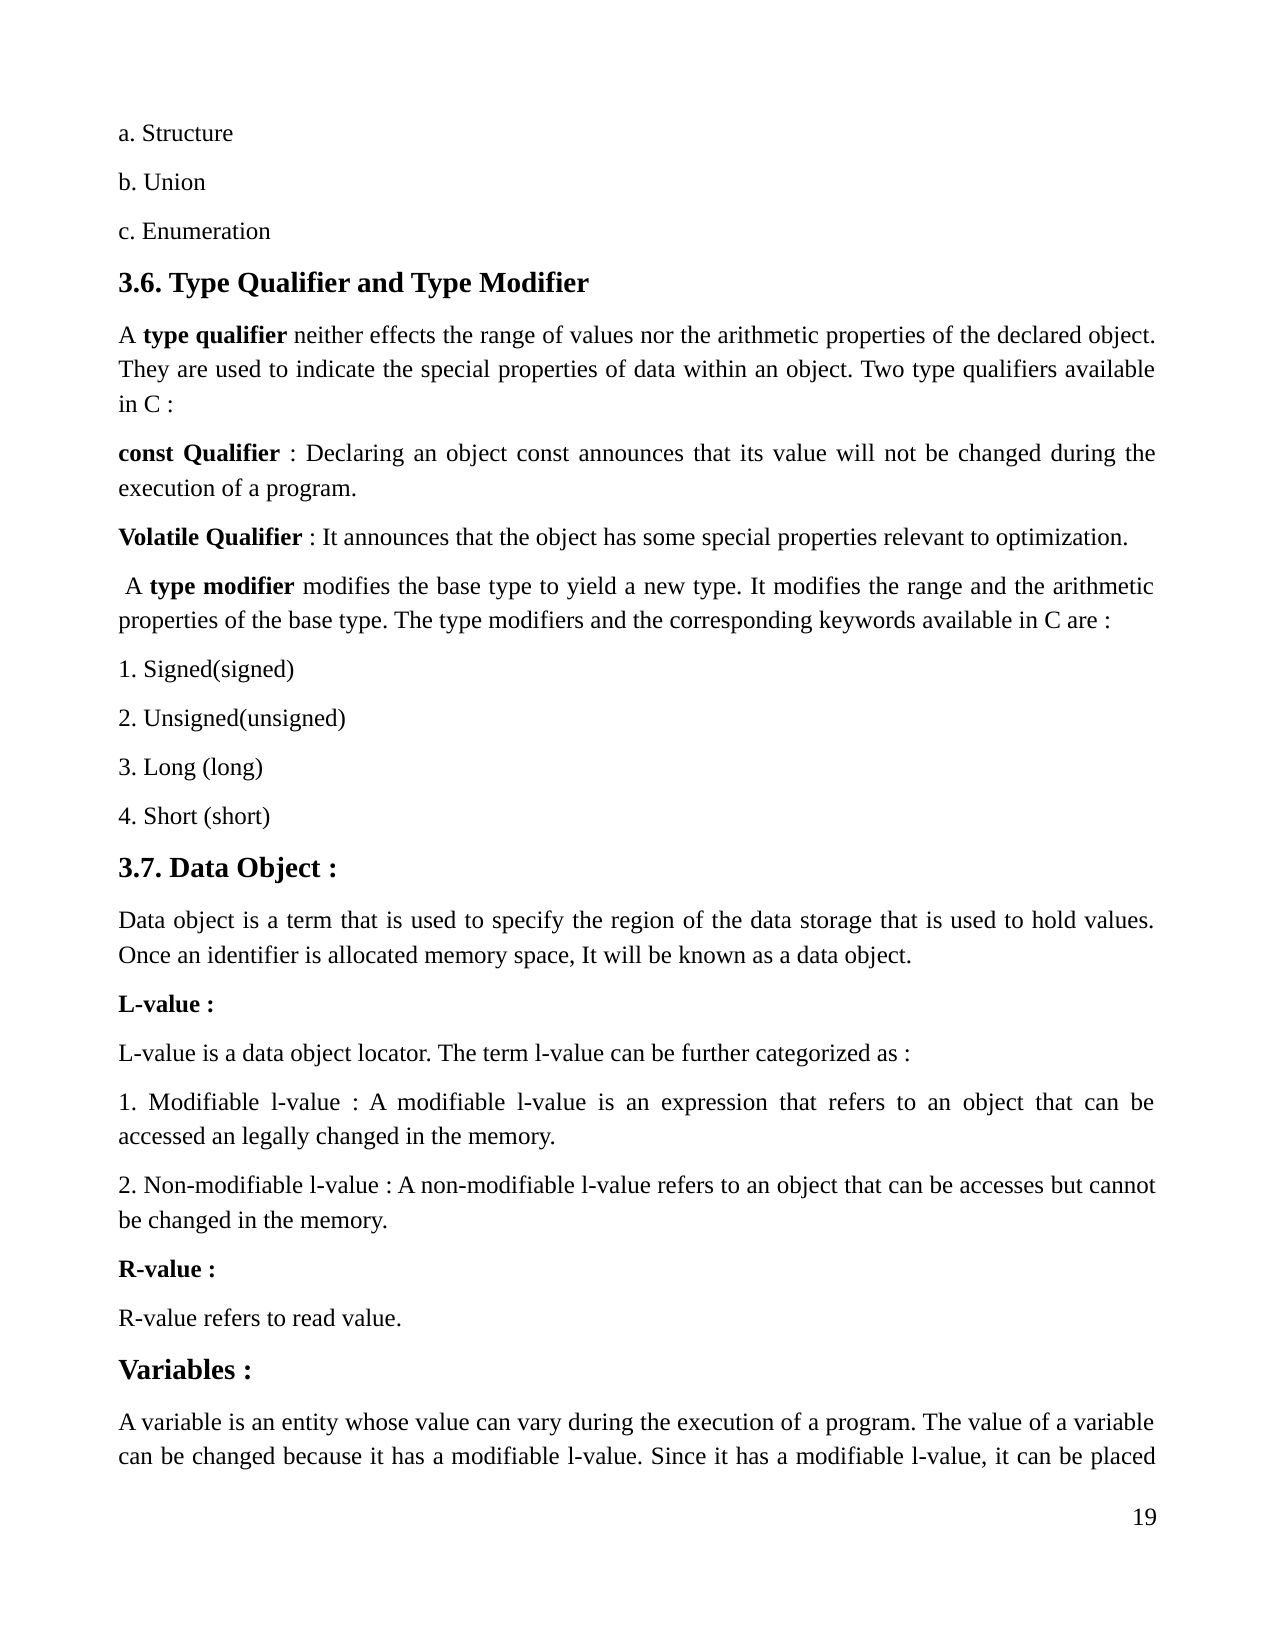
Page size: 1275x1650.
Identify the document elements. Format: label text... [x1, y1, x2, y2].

text 2. Unsigned(unsigned) [118, 703, 1157, 732]
text b. Union [118, 167, 1157, 196]
text const Qualifier : Declaring an object const announces that its value will not be changed during the execution of a program. [118, 438, 1157, 501]
text A variable is an entity whose value can vary during the execution of a program. The value of a variable can be changed because it has a modifiable l-value. Since it has a modifiable l-value, it can be placed [118, 1407, 1157, 1470]
text R-value refers to read value. [118, 1303, 1157, 1332]
text L-value is a data object locator. The term l-value can be further categorized as : [118, 1038, 1157, 1067]
text Volatile Qualifier : It announces that the object has some special properties relevant to optimization. [118, 522, 1157, 550]
text L-value : [118, 989, 1157, 1018]
text a. Structure [118, 118, 1157, 147]
text A type modifier modifies the base type to yield a new type. It modifies the range and the arithmetic properties of the base type. The type modifiers and the corresponding keywords available in C are : [118, 571, 1157, 634]
text 3. Long (long) [118, 752, 1157, 781]
text 1. Modifiable l-value : A modifiable l-value is an expression that refers to an object that can be accessed an legally changed in the memory. [118, 1087, 1157, 1150]
text Data object is a term that is used to specify the region of the data storage that is used to hold values. Once an identifier is allocated memory space, It will be known as a data object. [118, 905, 1157, 968]
text c. Enumeration [118, 216, 1157, 245]
text 3.6. Type Qualifier and Type Modifier [118, 265, 1157, 299]
text 2. Non-modifiable l-value : A non-modifiable l-value refers to an object that can be accesses but cannot be changed in the memory. [118, 1171, 1157, 1234]
text 4. Short (short) [118, 801, 1157, 830]
text A type qualifier neither effects the range of values nor the arithmetic properties of the declared object. They are used to indicate the special properties of data within an object. Two type qualifiers available in C : [118, 320, 1157, 418]
text 3.7. Data Object : [118, 851, 1157, 884]
text R-value : [118, 1254, 1157, 1283]
text Variables : [118, 1352, 1157, 1386]
text 1. Signed(signed) [118, 654, 1157, 683]
